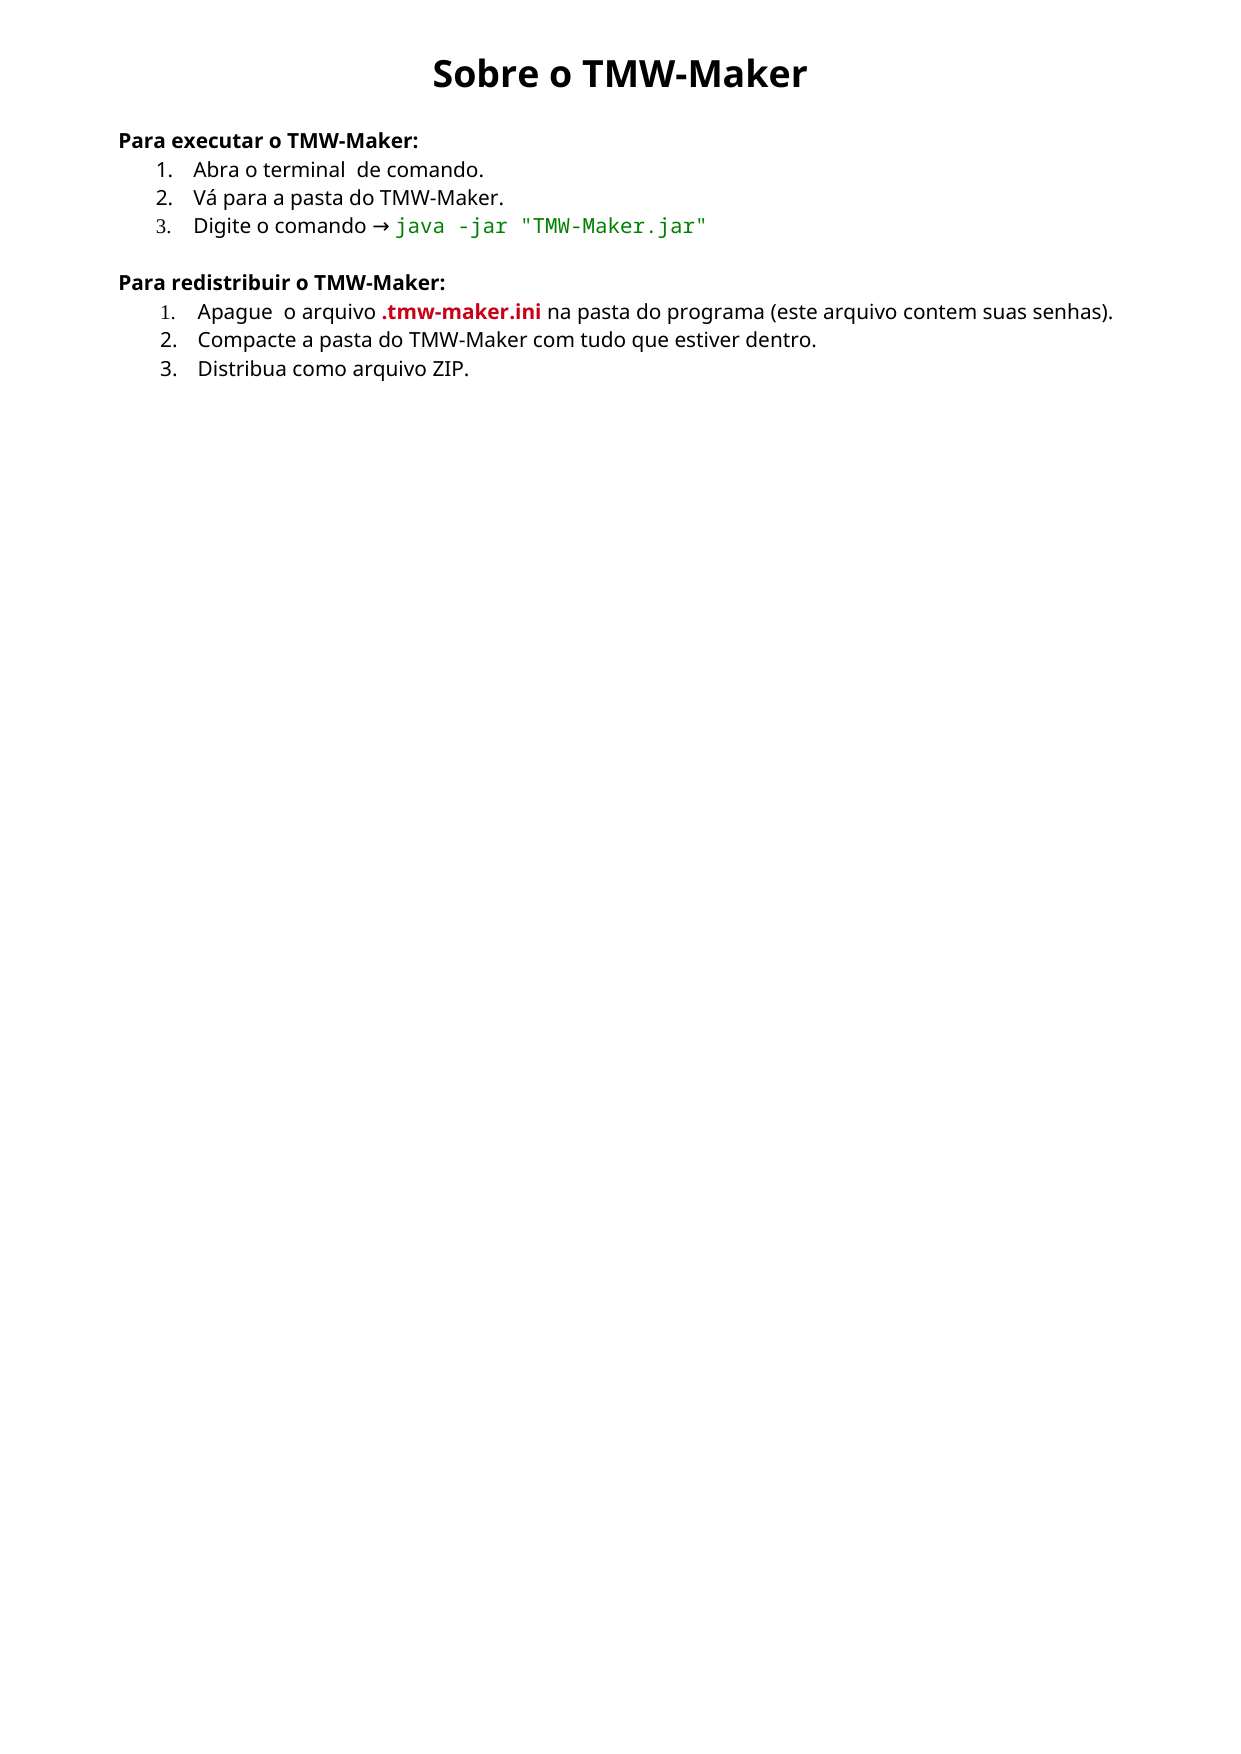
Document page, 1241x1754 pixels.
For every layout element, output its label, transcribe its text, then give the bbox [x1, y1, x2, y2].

text Para redistribuir o TMW-Maker: [118, 268, 1122, 297]
list Vá para a pasta do TMW-Maker. [156, 183, 1122, 212]
list Digite o comando → java -jar "TMW-Maker.jar" [156, 212, 1122, 240]
list Abra o terminal de comando. [156, 155, 1122, 183]
text Para executar o TMW-Maker: [118, 126, 1122, 155]
list Compacte a pasta do TMW-Maker com tudo que estiver dentro. [160, 325, 1122, 354]
list Distribua como arquivo ZIP. [160, 354, 1122, 382]
text Sobre o TMW-Maker [118, 47, 1122, 98]
list Apague o arquivo .tmw-maker.ini na pasta do programa (este arquivo contem suas senhas). [160, 297, 1122, 325]
